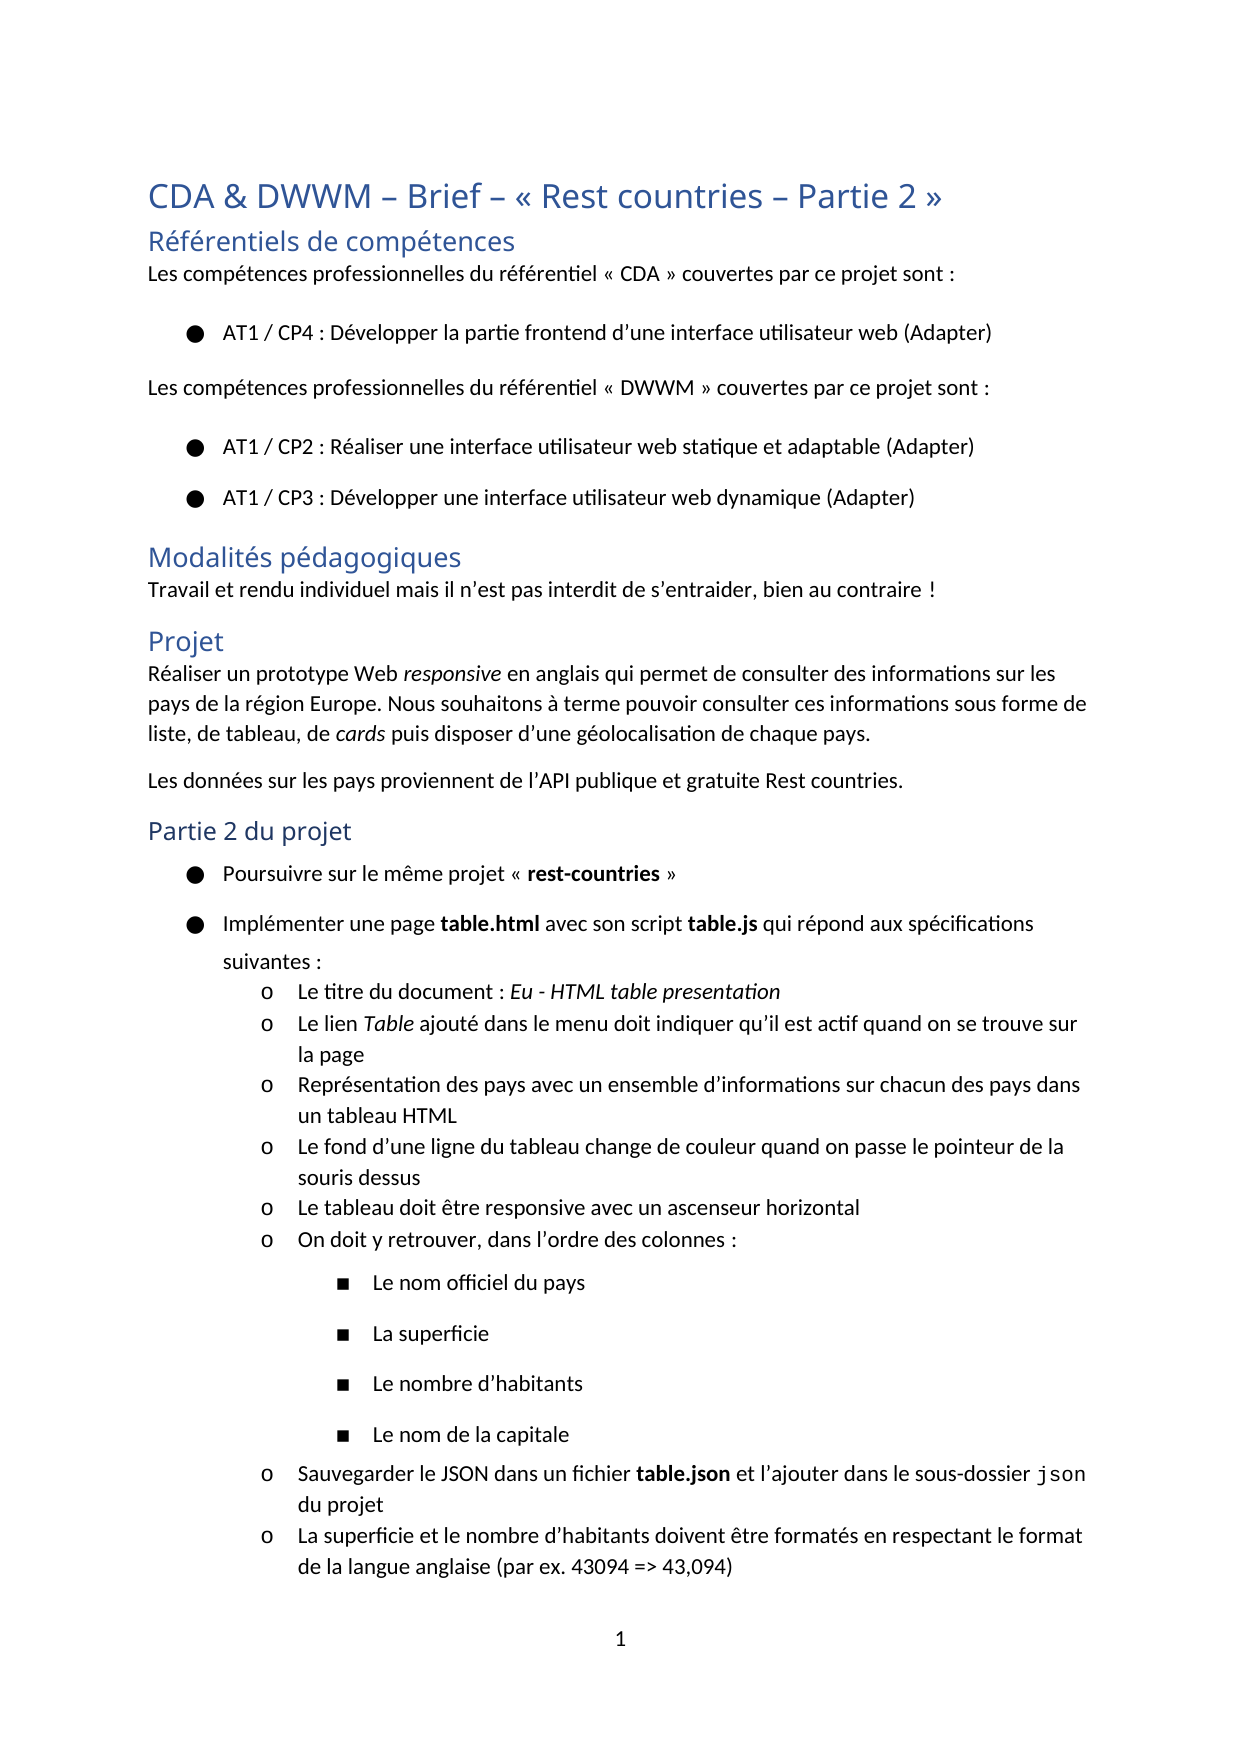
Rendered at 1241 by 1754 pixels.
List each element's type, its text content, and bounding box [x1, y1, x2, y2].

list Le tableau doit être responsive avec un ascenseur horizontal [260, 1193, 1093, 1223]
list AT1 / CP2 : Réaliser une interface utilisateur web statique et adaptable (Adapter) [185, 420, 1093, 467]
list La superficie [335, 1307, 1093, 1354]
text Les compétences professionnelles du référentiel « DWWM » couvertes par ce projet sont : [148, 373, 1093, 401]
list Le nombre d’habitants [335, 1358, 1093, 1405]
subtitle Projet [148, 622, 1093, 659]
list Le nom officiel du pays [335, 1256, 1093, 1303]
subtitle Modalités pédagogiques [148, 538, 1093, 575]
text Réaliser un prototype Web responsive en anglais qui permet de consulter des informations sur les pays de la région Europe. Nous souhaitons à terme pouvoir consulter ces informations sous forme de liste, de tableau, de cards puis disposer d’une géolocalisation de chaque pays. [148, 659, 1093, 747]
subtitle Partie 2 du projet [148, 813, 1093, 847]
subtitle Référentiels de compétences [148, 222, 1093, 259]
list Le titre du document : Eu - HTML table presentation [260, 977, 1093, 1006]
list Le lien Table ajouté dans le menu doit indiquer qu’il est actif quand on se trouve sur la page [260, 1009, 1093, 1068]
list Le nom de la capitale [335, 1408, 1093, 1456]
list Poursuivre sur le même projet « rest-countries » [185, 847, 1093, 894]
text Travail et rendu individuel mais il n’est pas interdit de s’entraider, bien au contraire ! [148, 575, 1093, 603]
list Représentation des pays avec un ensemble d’informations sur chacun des pays dans un tableau HTML [260, 1070, 1093, 1130]
list AT1 / CP4 : Développer la partie frontend d’une interface utilisateur web (Adapter) [185, 306, 1093, 353]
text Les compétences professionnelles du référentiel « CDA » couvertes par ce projet sont : [148, 259, 1093, 287]
list Implémenter une page table.html avec son script table.js qui répond aux spécifications suivantes : [185, 898, 1093, 975]
list Sauvegarder le JSON dans un fichier table.json et l’ajouter dans le sous-dossier json du projet [260, 1459, 1093, 1519]
list AT1 / CP3 : Développer une interface utilisateur web dynamique (Adapter) [185, 471, 1093, 518]
subtitle CDA & DWWM – Brief – « Rest countries – Partie 2 » [148, 173, 1093, 218]
text Les données sur les pays proviennent de l’API publique et gratuite Rest countries. [148, 766, 1093, 794]
list La superficie et le nombre d’habitants doivent être formatés en respectant le format de la langue anglaise (par ex. 43094 => 43,094) [260, 1521, 1093, 1580]
list On doit y retrouver, dans l’ordre des colonnes : [260, 1225, 1093, 1254]
list Le fond d’une ligne du tableau change de couleur quand on passe le pointeur de la souris dessus [260, 1132, 1093, 1191]
